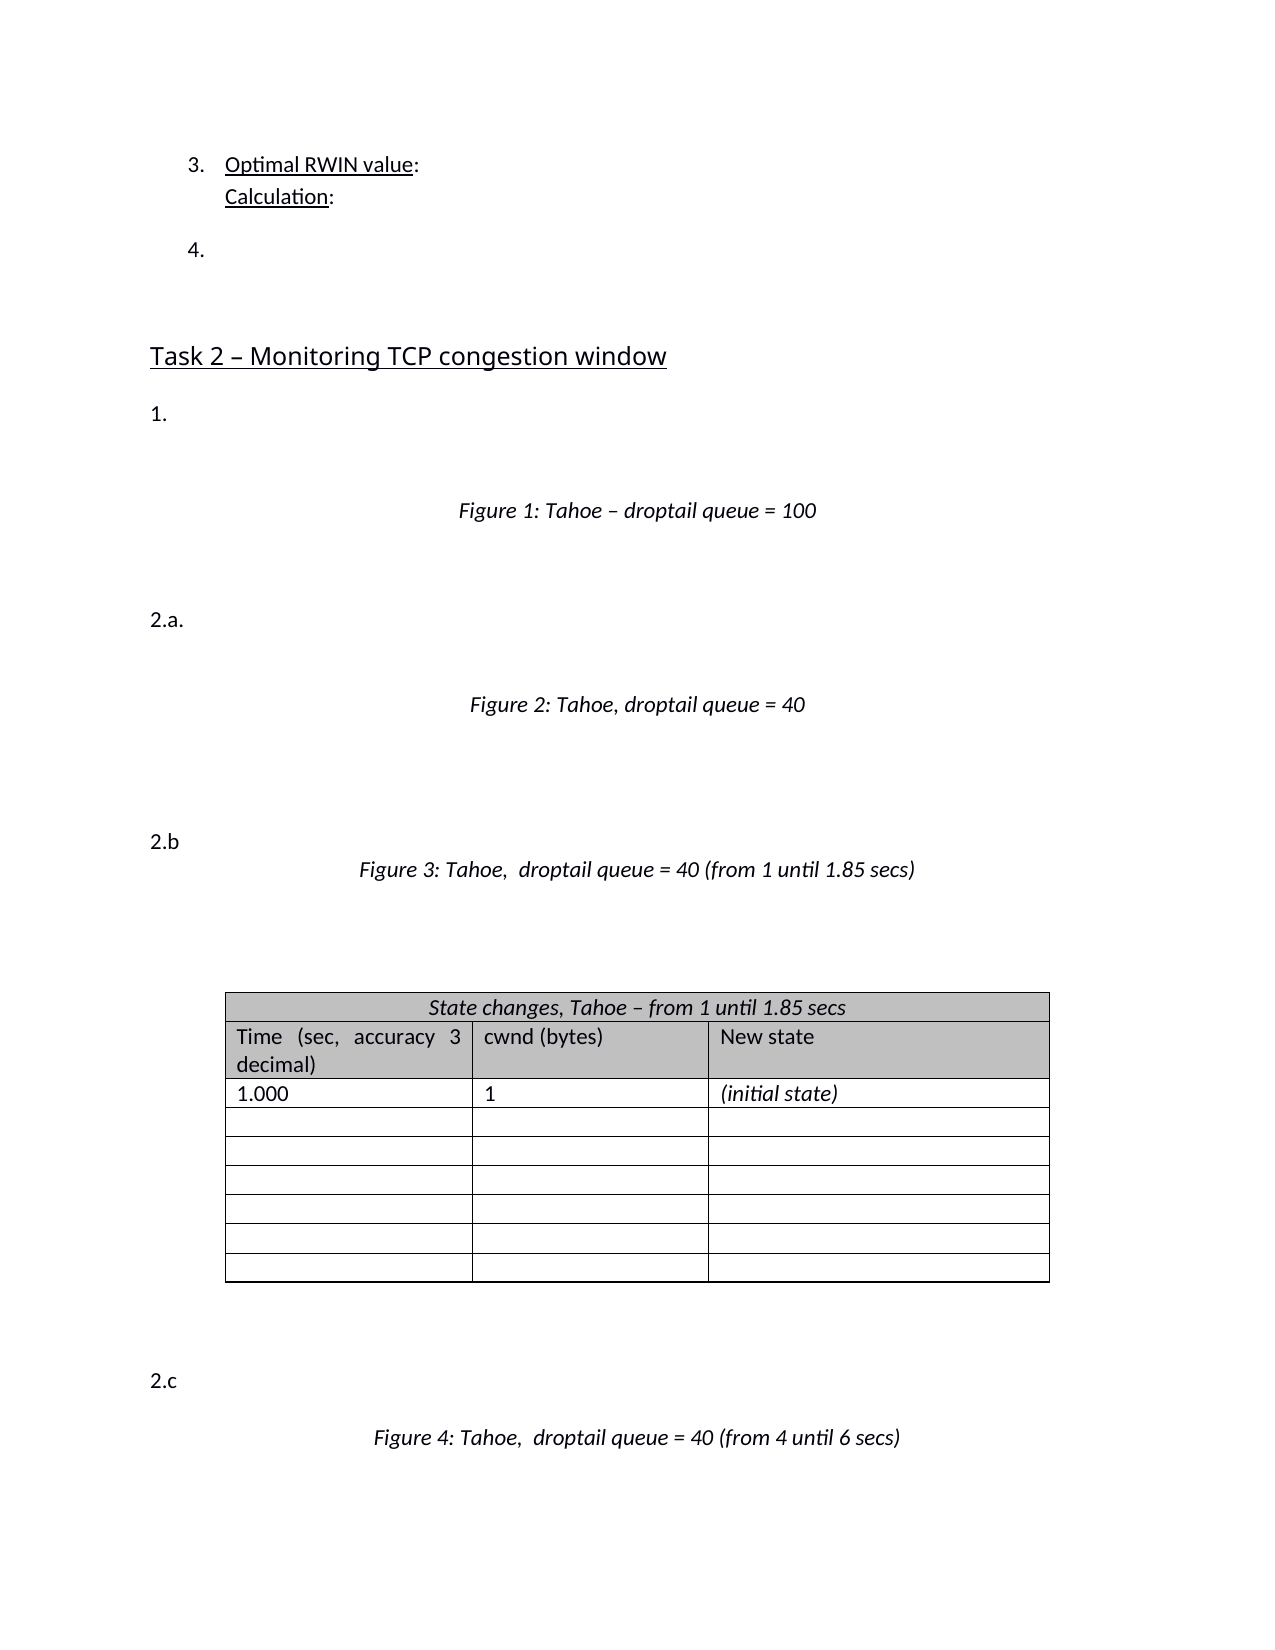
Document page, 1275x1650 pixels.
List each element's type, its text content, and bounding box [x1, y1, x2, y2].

table_cell [473, 1195, 708, 1223]
subtitle Task 2 – Monitoring TCP congestion window [150, 339, 1125, 373]
table_cell [473, 1166, 708, 1194]
table_header State changes, Tahoe – from 1 until 1.85 secs [226, 993, 1049, 1021]
table_cell [226, 1166, 472, 1194]
text 1. [150, 399, 1125, 427]
list Figure 2: Tahoe, droptail queue = 40 [150, 690, 1125, 718]
table_cell [226, 1224, 472, 1252]
table_cell Time (sec, accuracy 3 decimal) [226, 1022, 472, 1078]
table_cell [226, 1137, 472, 1165]
table_cell New state [709, 1022, 1049, 1078]
table_cell [473, 1137, 708, 1165]
table_cell 1 [473, 1079, 708, 1107]
table_cell [709, 1195, 1049, 1223]
table_cell 1.000 [226, 1079, 472, 1107]
table_cell [226, 1108, 472, 1136]
list Optimal RWIN value: Calculation: [187, 150, 1125, 210]
table_cell [709, 1108, 1049, 1136]
list Figure 3: Tahoe, droptail queue = 40 (from 1 until 1.85 secs) [150, 855, 1125, 883]
table_cell [226, 1195, 472, 1223]
text 2.c [150, 1367, 1125, 1394]
table_cell [709, 1166, 1049, 1194]
table_cell (initial state) [709, 1079, 1049, 1107]
table_cell [709, 1254, 1049, 1281]
table_cell [473, 1108, 708, 1136]
table_cell cwnd (bytes) [473, 1022, 708, 1078]
list Figure 1: Tahoe – droptail queue = 100 [150, 497, 1125, 524]
text Figure 4: Tahoe, droptail queue = 40 (from 4 until 6 secs) [150, 1423, 1125, 1451]
table_cell [226, 1254, 472, 1281]
text 2.b [150, 827, 1125, 855]
text 2.a. [150, 606, 1125, 634]
table_cell [473, 1224, 708, 1252]
table_cell [709, 1137, 1049, 1165]
table_cell [473, 1254, 708, 1281]
table_cell [709, 1224, 1049, 1252]
